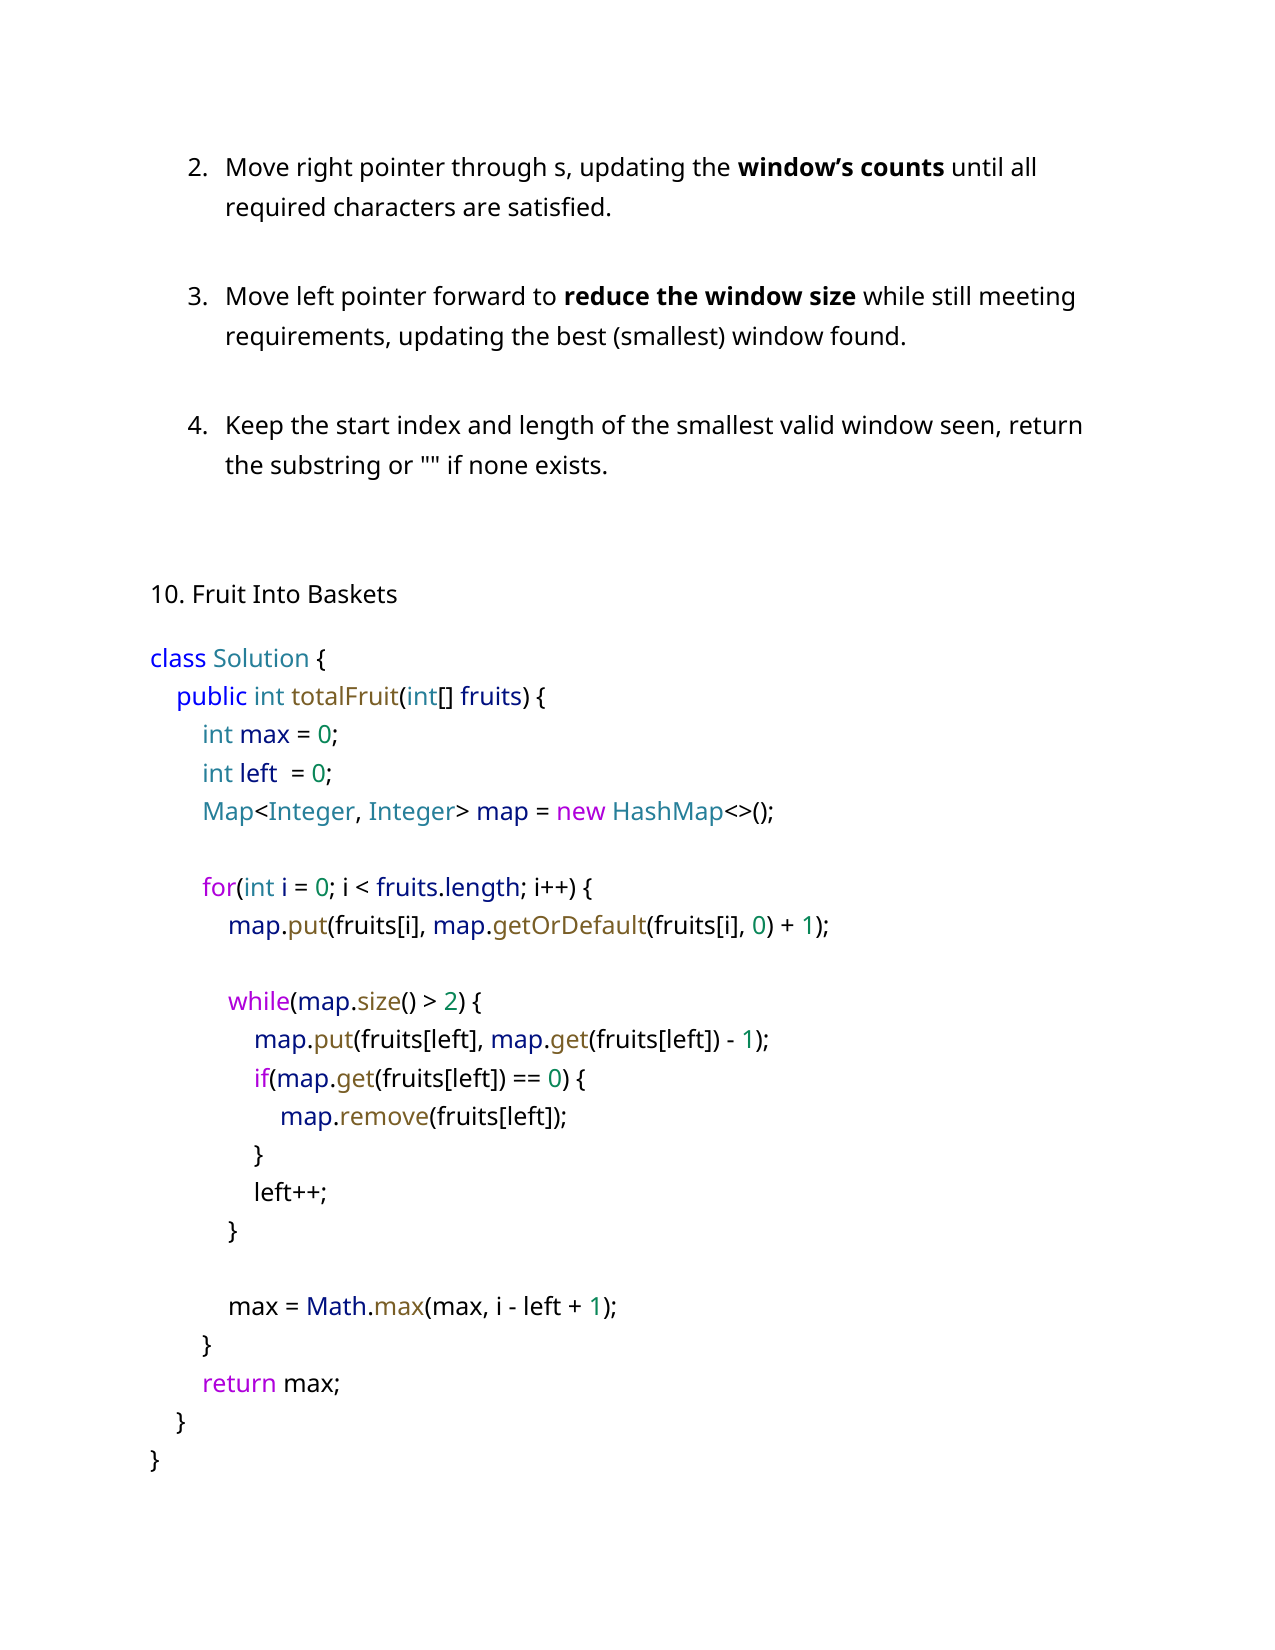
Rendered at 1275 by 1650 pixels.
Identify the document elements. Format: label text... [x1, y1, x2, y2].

list Move left pointer forward to reduce the window size while still meeting requirements, updating the best (smallest) window found. [187, 279, 1125, 352]
text map.put(fruits[i], map.getOrDefault(fruits[i], 0) + 1); [150, 908, 1125, 942]
list Keep the start index and length of the smallest valid window seen, return the substring or "" if none exists. [187, 408, 1125, 481]
text } [150, 1403, 1125, 1437]
list Move right pointer through s, updating the window’s counts until all required characters are satisfied. [187, 150, 1125, 223]
text map.remove(fruits[left]); [150, 1098, 1125, 1132]
text if(map.get(fruits[left]) == 0) { [150, 1060, 1125, 1094]
text } [150, 1441, 1125, 1476]
text return max; [150, 1365, 1125, 1399]
text class Solution { [150, 641, 1125, 675]
text left++; [150, 1174, 1125, 1209]
text int left = 0; [150, 755, 1125, 789]
text int max = 0; [150, 717, 1125, 751]
text } [150, 1136, 1125, 1171]
text for(int i = 0; i < fruits.length; i++) { [150, 869, 1125, 904]
text } [150, 1327, 1125, 1361]
text } [150, 1213, 1125, 1247]
text public int totalFruit(int[] fruits) { [150, 679, 1125, 713]
text map.put(fruits[left], map.get(fruits[left]) - 1); [150, 1022, 1125, 1056]
text while(map.size() > 2) { [150, 984, 1125, 1018]
text max = Math.max(max, i - left + 1); [150, 1289, 1125, 1323]
text 10. Fruit Into Baskets [150, 537, 1125, 610]
text Map<Integer, Integer> map = new HashMap<>(); [150, 793, 1125, 827]
